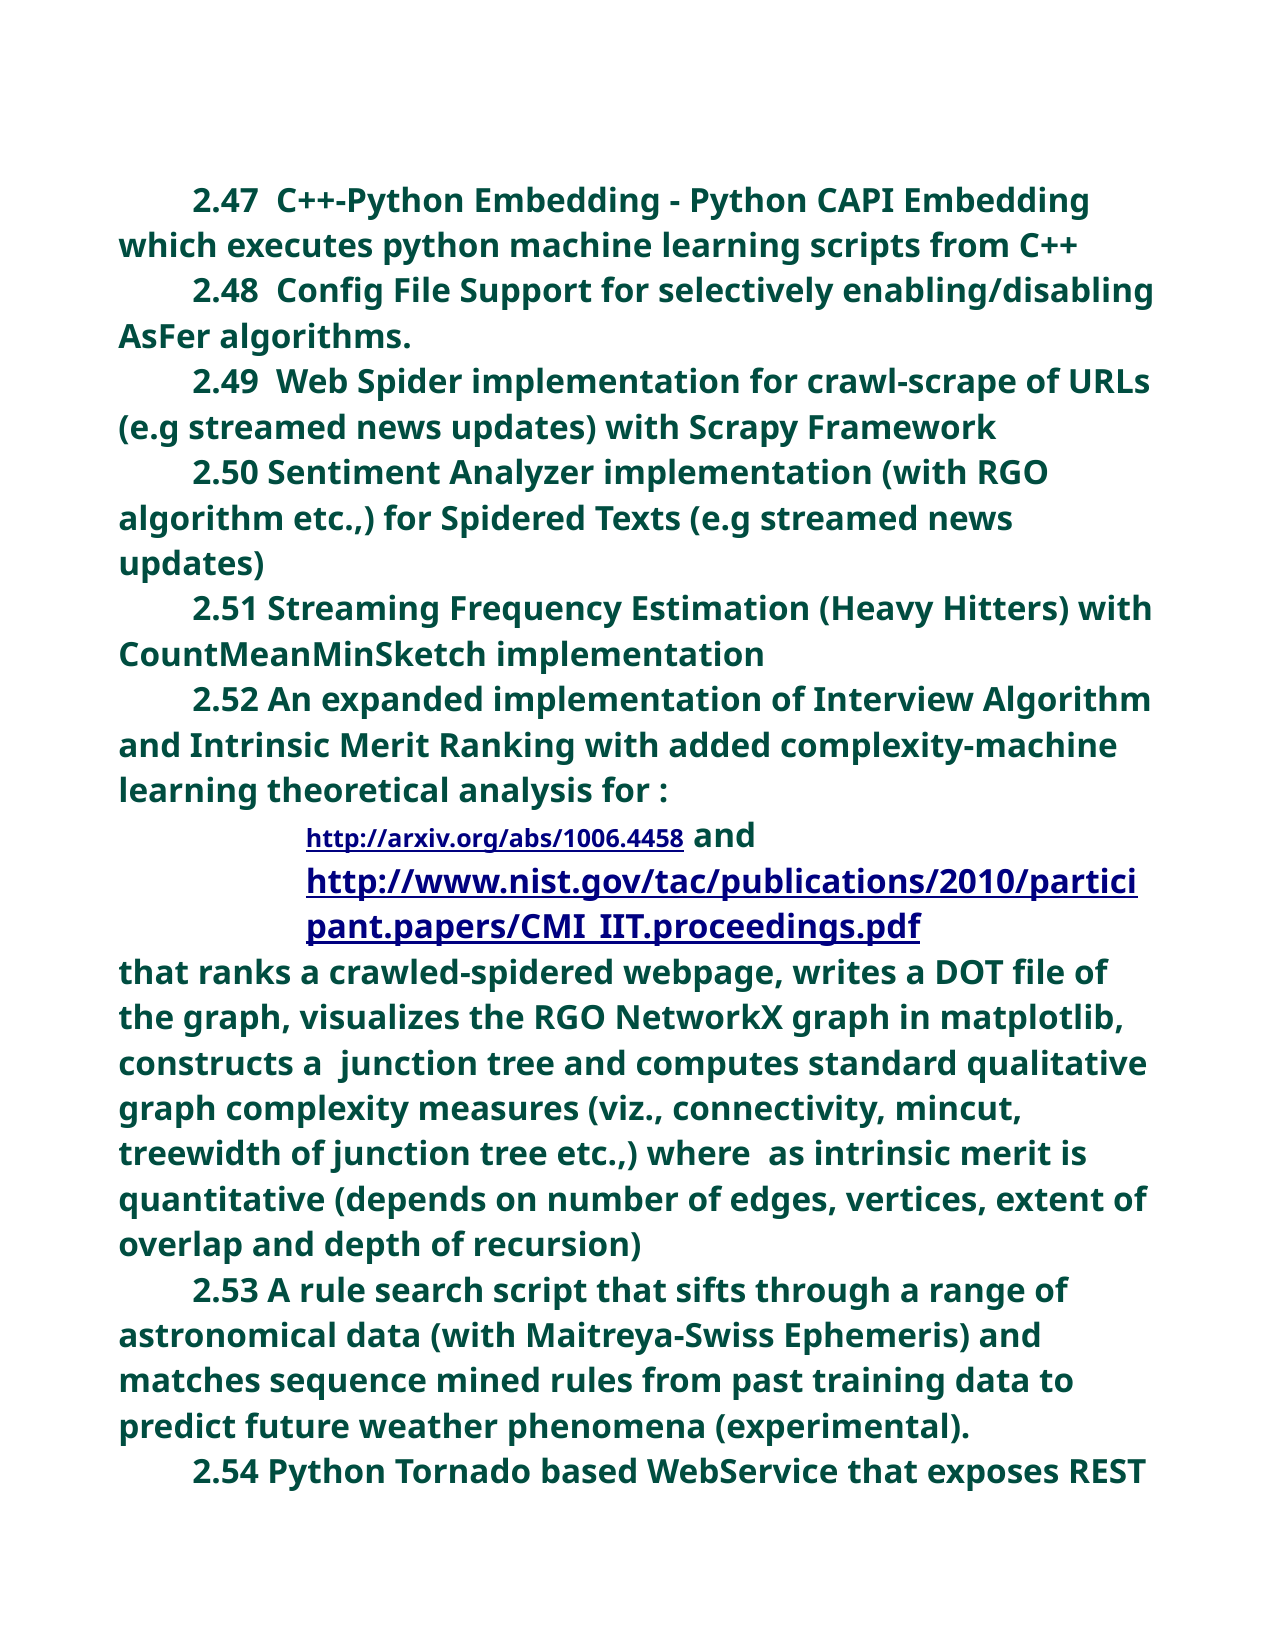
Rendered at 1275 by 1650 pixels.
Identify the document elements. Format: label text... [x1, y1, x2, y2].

text 2.51 Streaming Frequency Estimation (Heavy Hitters) with CountMeanMinSketch implementation [118, 585, 1157, 676]
text 2.52 An expanded implementation of Interview Algorithm and Intrinsic Merit Ranking with added complexity-machine learning theoretical analysis for : [118, 676, 1157, 812]
text 2.49 Web Spider implementation for crawl-scrape of URLs (e.g streamed news updates) with Scrapy Framework [118, 358, 1157, 449]
list http://arxiv.org/abs/1006.4458 and http://www.nist.gov/tac/publications/2010/participant.papers/CMI_IIT.proceedings.pdf [268, 812, 1157, 948]
text that ranks a crawled-spidered webpage, writes a DOT file of the graph, visualizes the RGO NetworkX graph in matplotlib, constructs a junction tree and computes standard qualitative graph complexity measures (viz., connectivity, mincut, treewidth of junction tree etc.,) where as intrinsic merit is quantitative (depends on number of edges, vertices, extent of overlap and depth of recursion) [118, 948, 1157, 1266]
text 2.54 Python Tornado based WebService that exposes REST [118, 1448, 1157, 1493]
text 2.47 C++-Python Embedding - Python CAPI Embedding which executes python machine learning scripts from C++ [118, 176, 1157, 267]
text 2.53 A rule search script that sifts through a range of astronomical data (with Maitreya-Swiss Ephemeris) and matches sequence mined rules from past training data to predict future weather phenomena (experimental). [118, 1266, 1157, 1448]
text 2.50 Sentiment Analyzer implementation (with RGO algorithm etc.,) for Spidered Texts (e.g streamed news updates) [118, 449, 1157, 585]
text 2.48 Config File Support for selectively enabling/disabling AsFer algorithms. [118, 267, 1157, 358]
